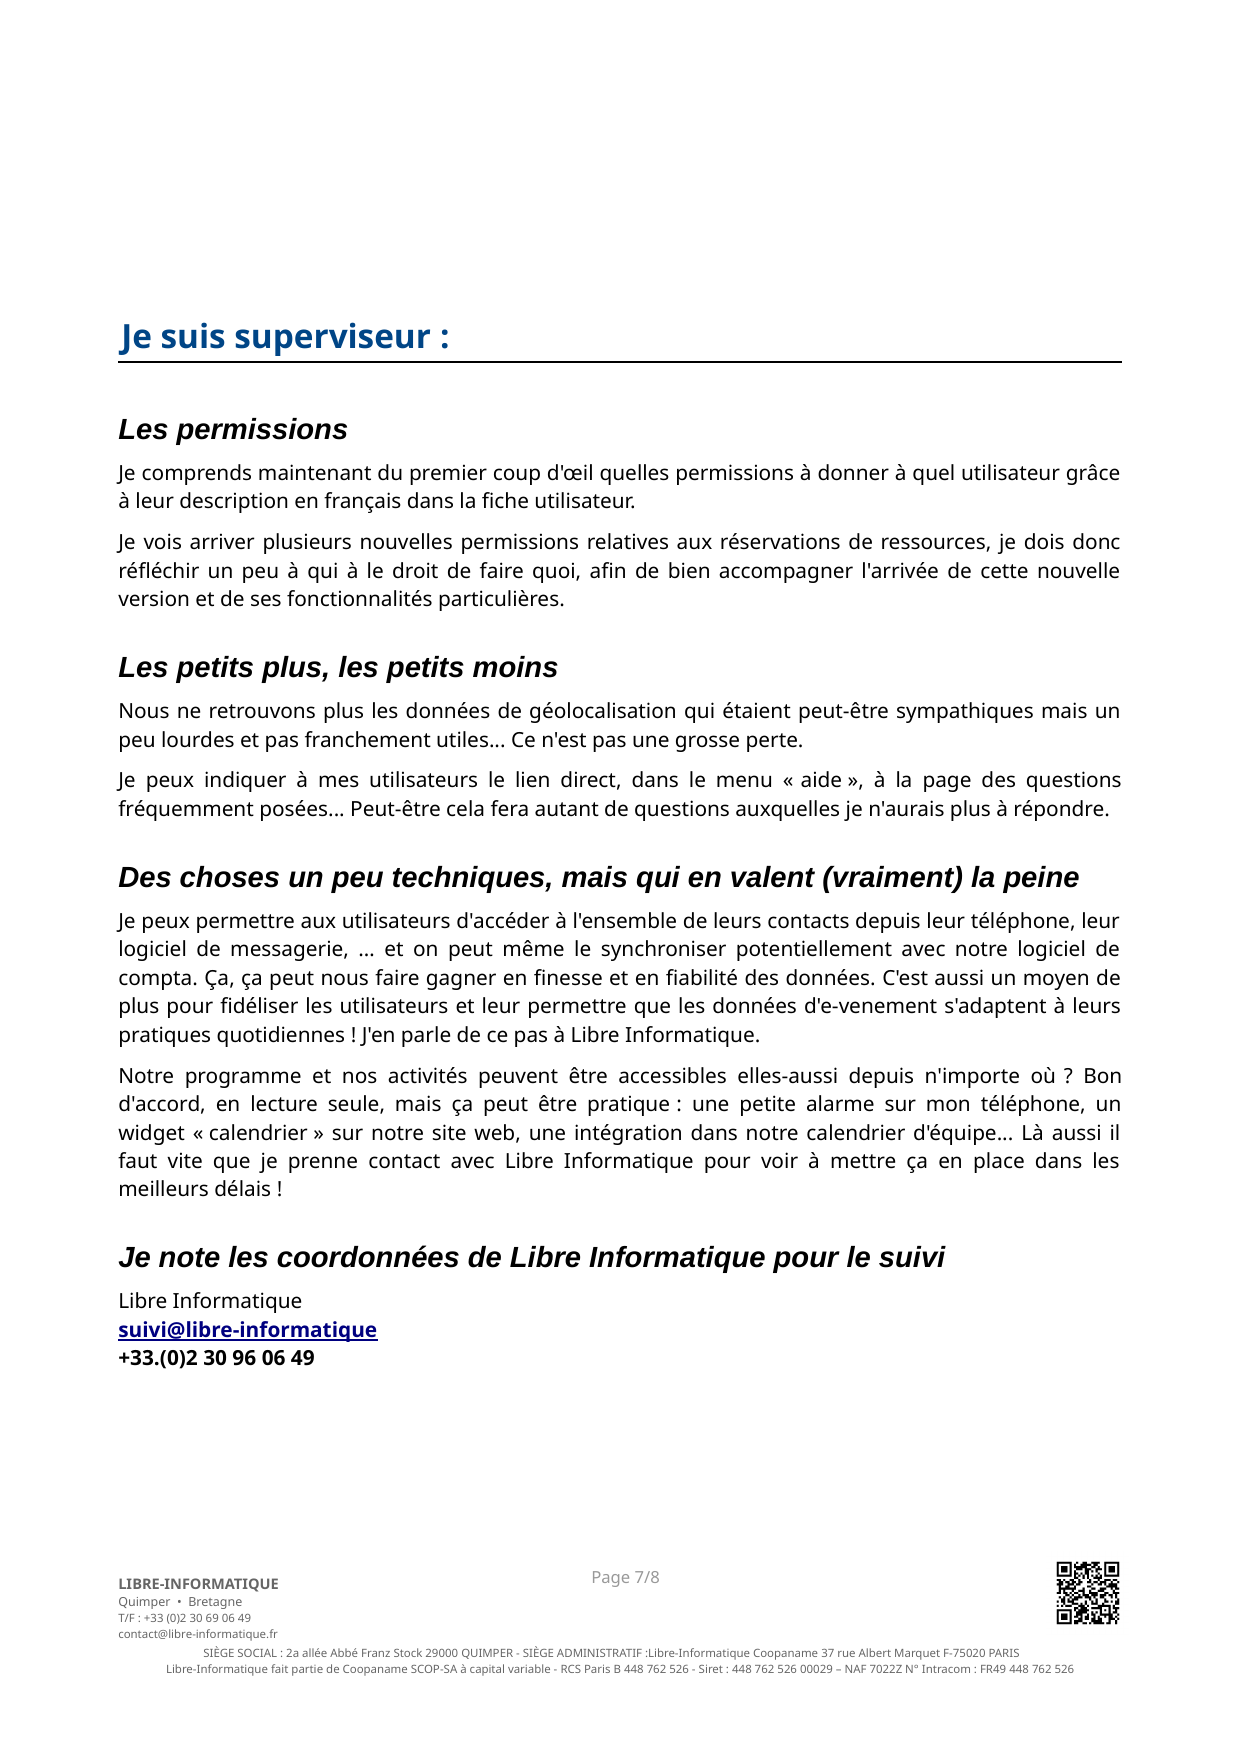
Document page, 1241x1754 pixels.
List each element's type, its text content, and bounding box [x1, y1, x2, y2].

text Nous ne retrouvons plus les données de géolocalisation qui étaient peut-être sympathiques mais un peu lourdes et pas franchement utiles... Ce n'est pas une grosse perte. [118, 696, 1122, 753]
subtitle Les petits plus, les petits moins [118, 650, 1122, 684]
text Je vois arriver plusieurs nouvelles permissions relatives aux réservations de ressources, je dois donc réfléchir un peu à qui à le droit de faire quoi, afin de bien accompagner l'arrivée de cette nouvelle version et de ses fonctionnalités particulières. [118, 527, 1122, 613]
text Je peux indiquer à mes utilisateurs le lien direct, dans le menu « aide », à la page des questions fréquemment posées... Peut-être cela fera autant de questions auxquelles je n'aurais plus à répondre. [118, 766, 1122, 822]
subtitle Des choses un peu techniques, mais qui en valent (vraiment) la peine [118, 860, 1122, 893]
subtitle Je note les coordonnées de Libre Informatique pour le suivi [118, 1240, 1122, 1274]
text Libre Informatique [118, 1286, 1122, 1315]
text Notre programme et nos activités peuvent être accessibles elles-aussi depuis n'importe où ? Bon d'accord, en lecture seule, mais ça peut être pratique : une petite alarme sur mon téléphone, un widget « calendrier » sur notre site web, une intégration dans notre calendrier d'équipe... Là aussi il faut vite que je prenne contact avec Libre Informatique pour voir à mettre ça en place dans les meilleurs délais ! [118, 1061, 1122, 1203]
subtitle Je suis superviseur : [118, 309, 1122, 361]
subtitle Les permissions [118, 412, 1122, 446]
text Je peux permettre aux utilisateurs d'accéder à l'ensemble de leurs contacts depuis leur téléphone, leur logiciel de messagerie, … et on peut même le synchroniser potentiellement avec notre logiciel de compta. Ça, ça peut nous faire gagner en finesse et en fiabilité des données. C'est aussi un moyen de plus pour fidéliser les utilisateurs et leur permettre que les données d'e-venement s'adaptent à leurs pratiques quotidiennes ! J'en parle de ce pas à Libre Informatique. [118, 906, 1122, 1048]
text Je comprends maintenant du premier coup d'œil quelles permissions à donner à quel utilisateur grâce à leur description en français dans la fiche utilisateur. [118, 458, 1122, 515]
picture [1046, 1551, 1130, 1635]
text +33.(0)2 30 96 06 49 [118, 1343, 1122, 1372]
text suivi@libre-informatique [118, 1315, 1122, 1343]
